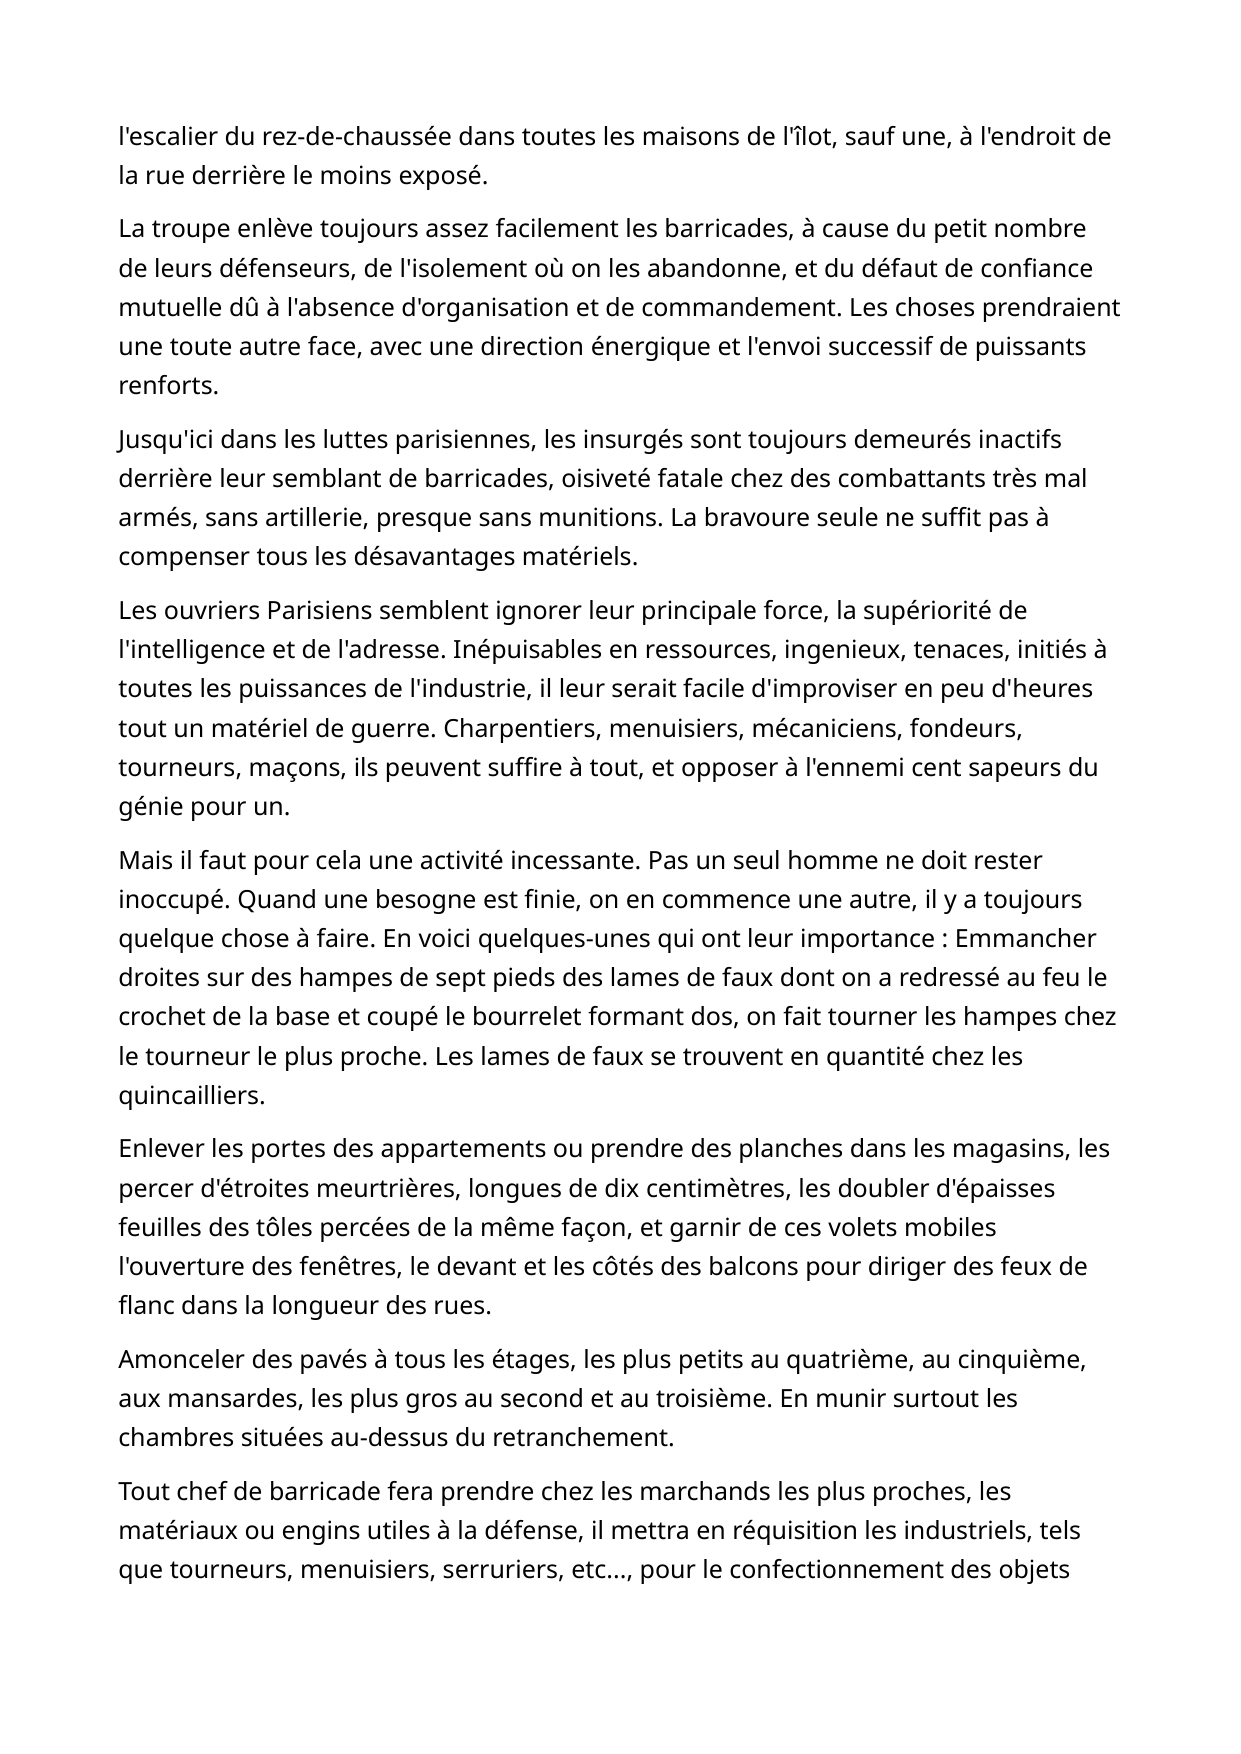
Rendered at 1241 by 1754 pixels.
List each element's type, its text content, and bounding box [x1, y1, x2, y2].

text Les ouvriers Parisiens semblent ignorer leur principale force, la supériorité de l'intelligence et de l'adresse. Inépuisables en ressources, ingenieux, tenaces, initiés à toutes les puissances de l'industrie, il leur serait facile d'improviser en peu d'heures tout un matériel de guerre. Charpentiers, menuisiers, mécaniciens, fondeurs, tourneurs, maçons, ils peuvent suffire à tout, et opposer à l'ennemi cent sapeurs du génie pour un. [118, 593, 1122, 823]
text La troupe enlève toujours assez facilement les barricades, à cause du petit nombre de leurs défenseurs, de l'isolement où on les abandonne, et du défaut de confiance mutuelle dû à l'absence d'organisation et de commandement. Les choses prendraient une toute autre face, avec une direction énergique et l'envoi successif de puissants renforts. [118, 211, 1122, 402]
text l'escalier du rez-de-chaussée dans toutes les maisons de l'îlot, sauf une, à l'endroit de la rue derrière le moins exposé. [118, 118, 1122, 191]
text Enlever les portes des appartements ou prendre des planches dans les magasins, les percer d'étroites meurtrières, longues de dix centimètres, les doubler d'épaisses feuilles des tôles percées de la même façon, et garnir de ces volets mobiles l'ouverture des fenêtres, le devant et les côtés des balcons pour diriger des feux de flanc dans la longueur des rues. [118, 1131, 1122, 1322]
text Jusqu'ici dans les luttes parisiennes, les insurgés sont toujours demeurés inactifs derrière leur semblant de barricades, oisiveté fatale chez des combattants très mal armés, sans artillerie, presque sans munitions. La bravoure seule ne suffit pas à compenser tous les désavantages matériels. [118, 421, 1122, 573]
text Amonceler des pavés à tous les étages, les plus petits au quatrième, au cinquième, aux mansardes, les plus gros au second et au troisième. En munir surtout les chambres situées au-dessus du retranchement. [118, 1341, 1122, 1454]
text Tout chef de barricade fera prendre chez les marchands les plus proches, les matériaux ou engins utiles à la défense, il mettra en réquisition les industriels, tels que tourneurs, menuisiers, serruriers, etc..., pour le confectionnement des objets [118, 1473, 1122, 1586]
text Mais il faut pour cela une activité incessante. Pas un seul homme ne doit rester inoccupé. Quand une besogne est finie, on en commence une autre, il y a toujours quelque chose à faire. En voici quelques-unes qui ont leur importance : Emmancher droites sur des hampes de sept pieds des lames de faux dont on a redressé au feu le crochet de la base et coupé le bourrelet formant dos, on fait tourner les hampes chez le tourneur le plus proche. Les lames de faux se trouvent en quantité chez les quincailliers. [118, 842, 1122, 1111]
